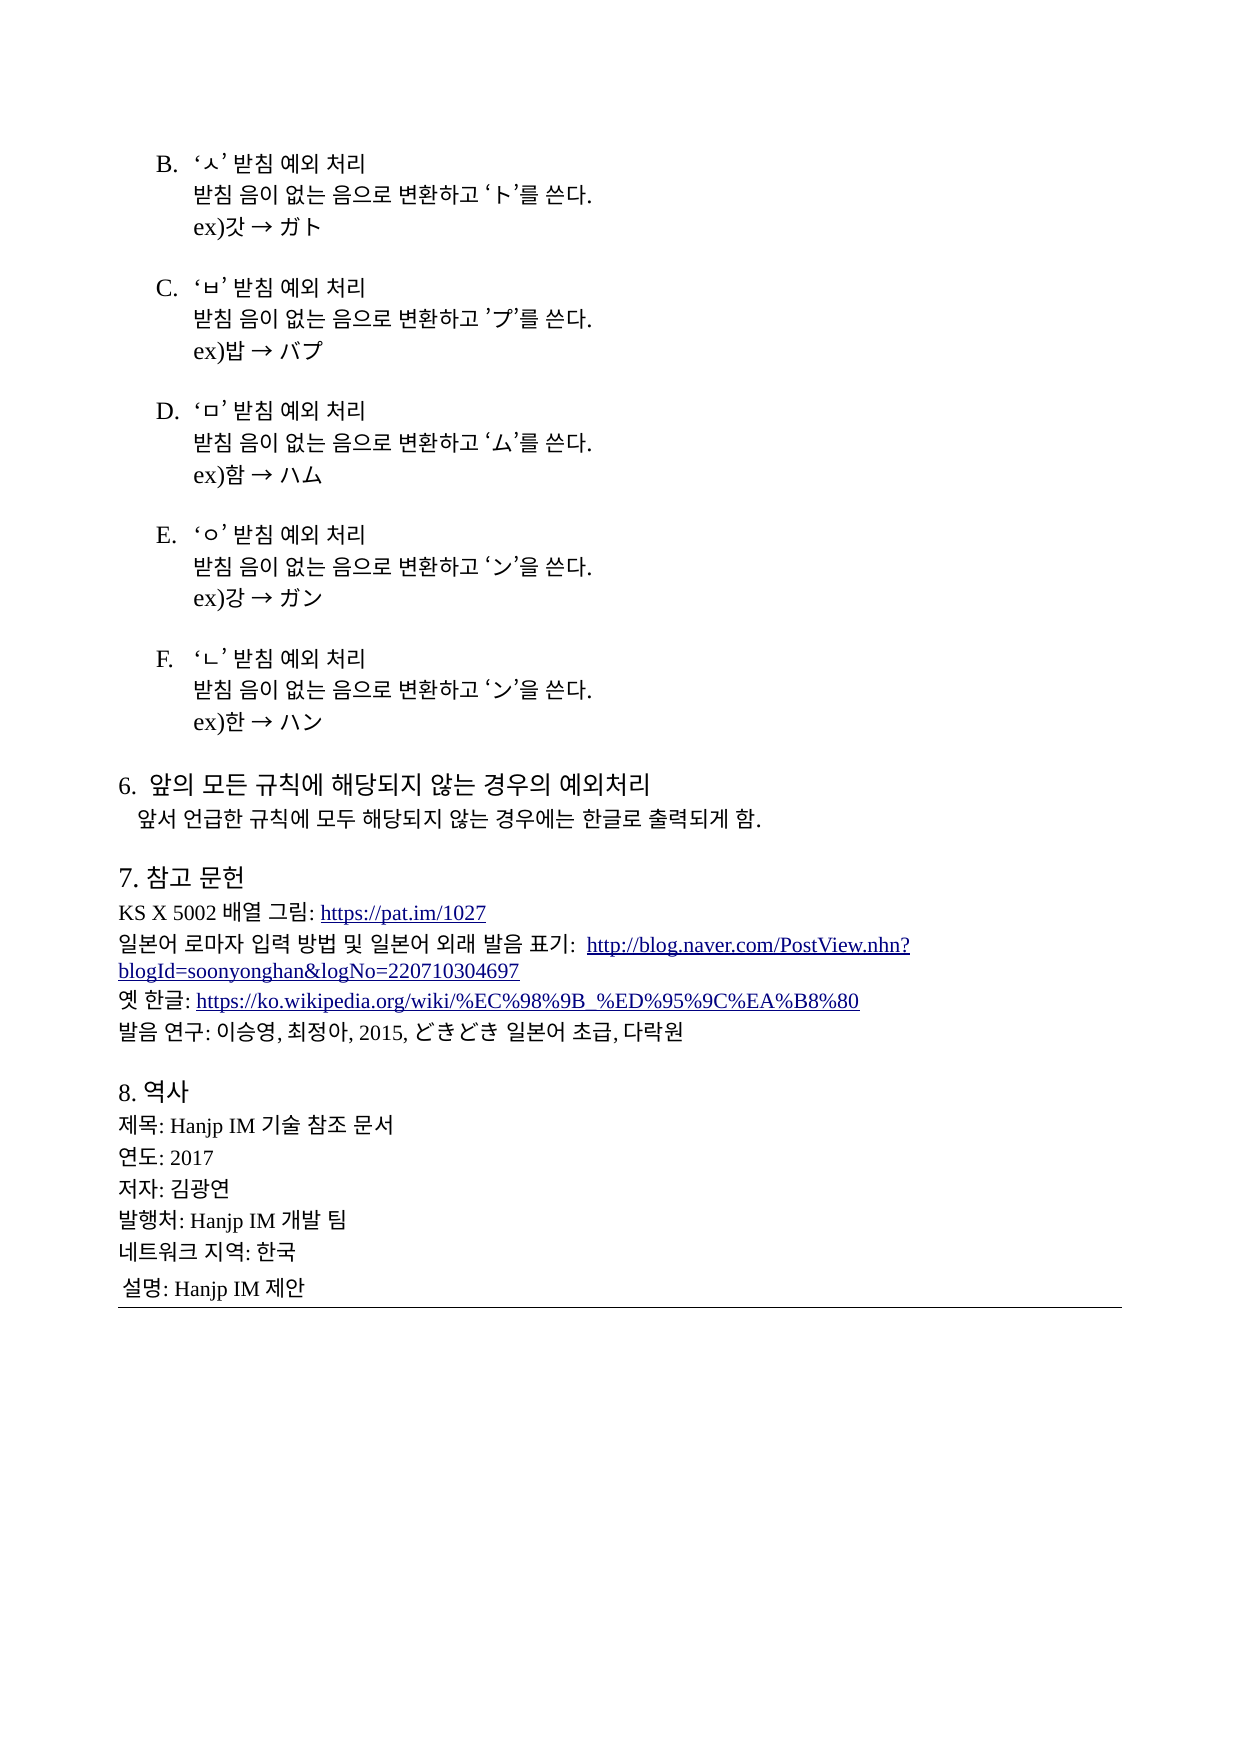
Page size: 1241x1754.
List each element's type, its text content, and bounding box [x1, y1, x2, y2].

text 발행처: Hanjp IM 개발 팀 [118, 1203, 1122, 1235]
text KS X 5002 배열 그림: https://pat.im/1027 [118, 895, 1122, 927]
list ex)강 → ガン [156, 581, 1122, 613]
text 설명: Hanjp IM 제안 [118, 1267, 1122, 1307]
list ‘ㅅ’ 받침 예외 처리 [156, 147, 1122, 178]
text 네트워크 지역: 한국 [118, 1235, 1122, 1267]
text 8. 역사 [118, 1072, 1122, 1108]
list 받침 음이 없는 음으로 변환하고 ‘ン’을 쓴다. [156, 673, 1122, 705]
list ‘ㅂ’ 받침 예외 처리 [156, 271, 1122, 302]
list ‘ㅁ’ 받침 예외 처리 [156, 394, 1122, 426]
list 받침 음이 없는 음으로 변환하고 ‘ム’를 쓴다. [156, 426, 1122, 458]
text 발음 연구: 이승영, 최정아, 2015, どきどき 일본어 초급, 다락원 [118, 1015, 1122, 1047]
list 받침 음이 없는 음으로 변환하고 ‘ト’를 쓴다. [156, 178, 1122, 210]
list ‘ㅇ’ 받침 예외 처리 [156, 518, 1122, 550]
list 받침 음이 없는 음으로 변환하고 ‘ン’을 쓴다. [156, 550, 1122, 581]
list ex)한 → ハン [156, 705, 1122, 737]
list ‘ㄴ’ 받침 예외 처리 [156, 642, 1122, 673]
list ex)밥 → バプ [156, 334, 1122, 366]
list ex)갓 → ガト [156, 210, 1122, 242]
text 연도: 2017 [118, 1140, 1122, 1172]
text 저자: 김광연 [118, 1172, 1122, 1203]
text 제목: Hanjp IM 기술 참조 문서 [118, 1108, 1122, 1140]
text 7. 참고 문헌 [118, 859, 1122, 895]
text 옛 한글: https://ko.wikipedia.org/wiki/%EC%98%9B_%ED%95%9C%EA%B8%80 [118, 983, 1122, 1015]
list ex)함 → ハム [156, 458, 1122, 489]
text 6. 앞의 모든 규칙에 해당되지 않는 경우의 예외처리 [118, 766, 1122, 802]
list 받침 음이 없는 음으로 변환하고 ’プ’를 쓴다. [156, 302, 1122, 334]
text 앞서 언급한 규칙에 모두 해당되지 않는 경우에는 한글로 출력되게 함. [118, 802, 1122, 833]
text 일본어 로마자 입력 방법 및 일본어 외래 발음 표기: http://blog.naver.com/PostView.nhn?blogId=soonyonghan&logNo=220710304697 [118, 927, 1122, 983]
